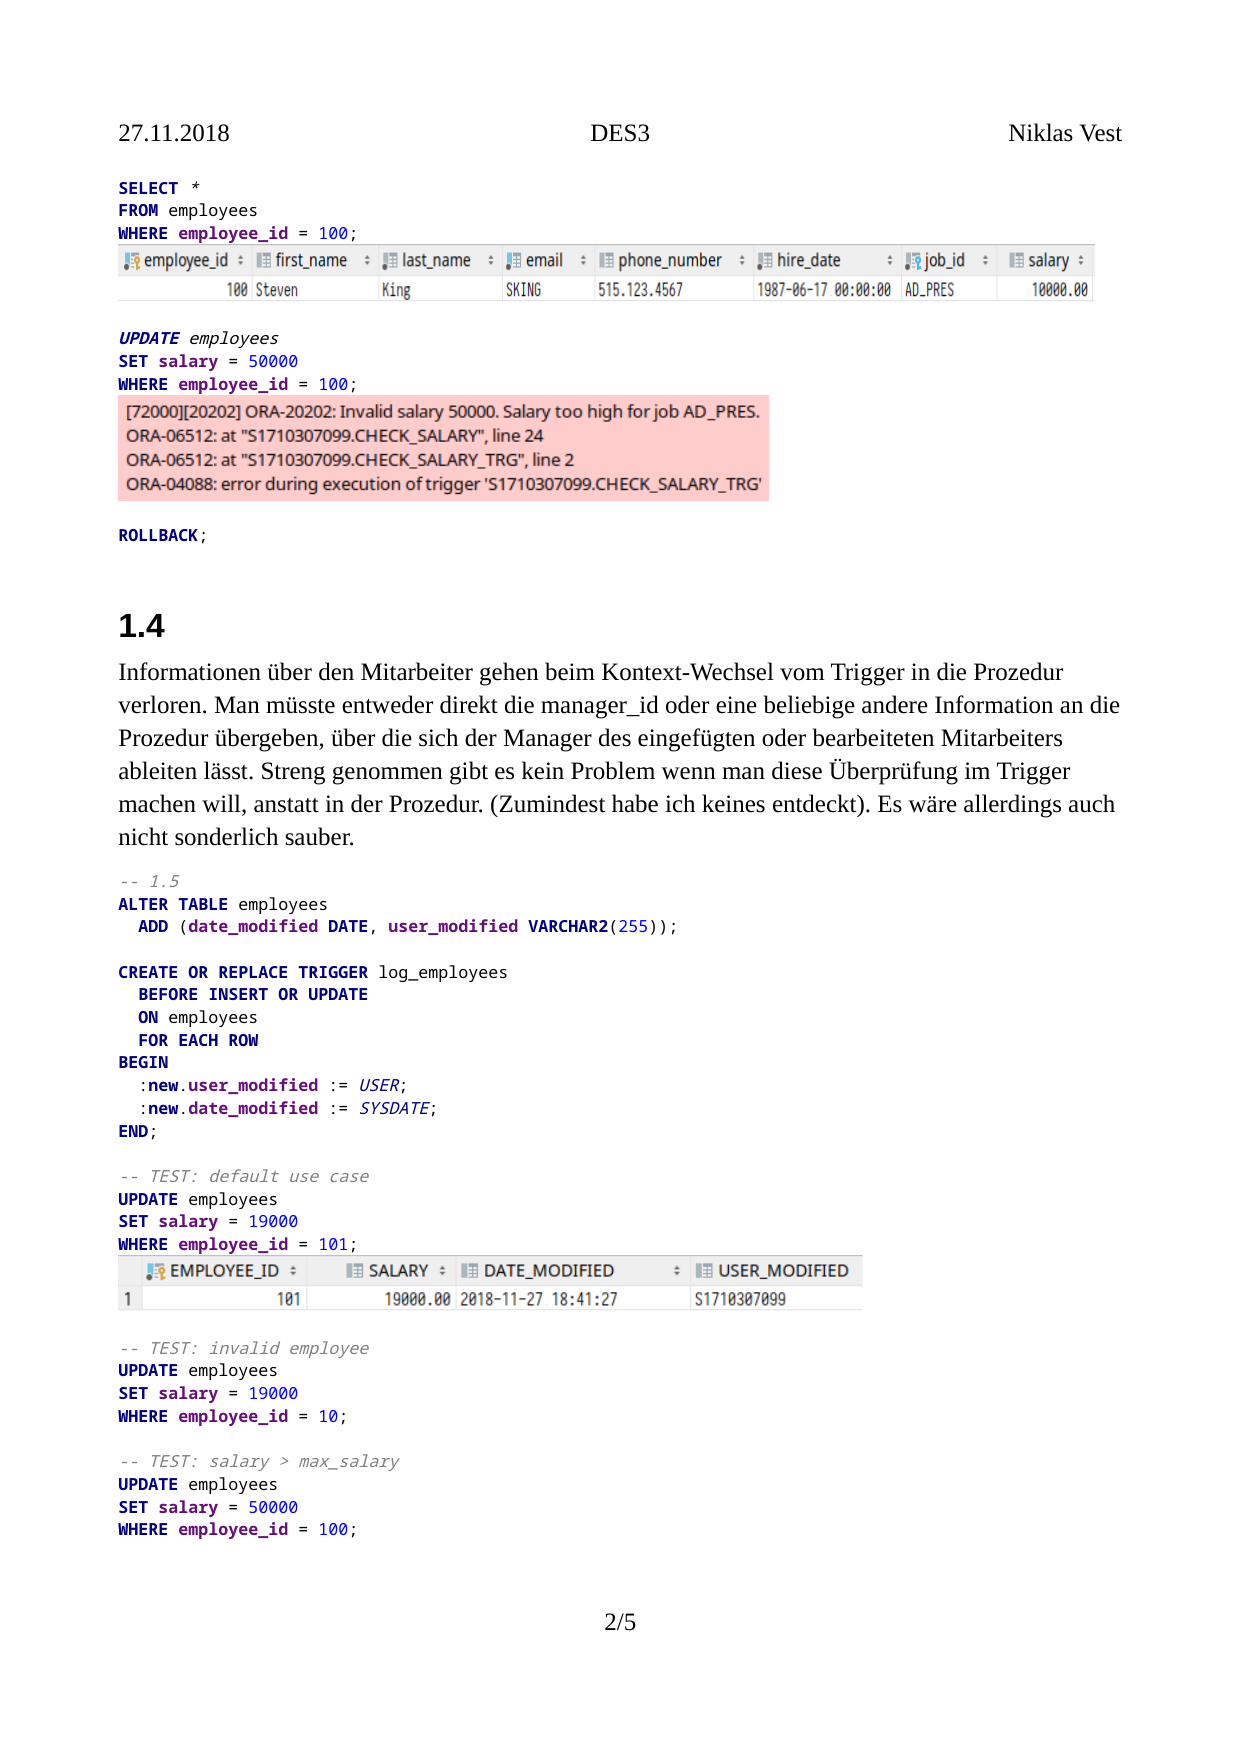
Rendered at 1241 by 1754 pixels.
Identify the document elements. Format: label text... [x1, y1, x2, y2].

text UPDATE employees [118, 1187, 1122, 1210]
text BEGIN [118, 1051, 1122, 1074]
text -- TEST: default use case [118, 1165, 1122, 1187]
text SET salary = 50000 [118, 1495, 1122, 1518]
picture [118, 244, 1096, 305]
picture [118, 395, 769, 501]
picture [118, 1255, 863, 1314]
text BEFORE INSERT OR UPDATE [118, 983, 1122, 1006]
text UPDATE employees [118, 1359, 1122, 1382]
text Informationen über den Mitarbeiter gehen beim Kontext-Wechsel vom Trigger in die Prozedur verloren. Man müsste entweder direkt die manager_id oder eine beliebige andere Information an die Prozedur übergeben, über die sich der Manager des eingefügten oder bearbeiteten Mitarbeiters ableiten lässt. Streng genommen gibt es kein Problem wenn man diese Überprüfung im Trigger machen will, anstatt in der Prozedur. (Zumindest habe ich keines entdeckt). Es wäre allerdings auch nicht sonderlich sauber. [118, 657, 1122, 851]
text -- TEST: salary > max_salary [118, 1450, 1122, 1472]
text FROM employees [118, 199, 1122, 222]
text :new.date_modified := SYSDATE; [118, 1097, 1122, 1119]
text WHERE employee_id = 100; [118, 1518, 1122, 1541]
text SET salary = 50000 [118, 350, 1122, 372]
text UPDATE employees [118, 1472, 1122, 1495]
subtitle 1.4 [118, 606, 1122, 645]
text -- 1.5 [118, 869, 1122, 892]
text WHERE employee_id = 100; [118, 222, 1122, 244]
text ROLLBACK; [118, 523, 1122, 546]
text SET salary = 19000 [118, 1382, 1122, 1404]
text WHERE employee_id = 101; [118, 1233, 1122, 1256]
text :new.user_modified := USER; [118, 1074, 1122, 1097]
text FOR EACH ROW [118, 1028, 1122, 1051]
text ADD (date_modified DATE, user_modified VARCHAR2(255)); [118, 915, 1122, 938]
text WHERE employee_id = 100; [118, 372, 1122, 395]
text SET salary = 19000 [118, 1210, 1122, 1233]
text WHERE employee_id = 10; [118, 1404, 1122, 1427]
text UPDATE employees [118, 327, 1122, 350]
text -- TEST: invalid employee [118, 1336, 1122, 1359]
text CREATE OR REPLACE TRIGGER log_employees [118, 960, 1122, 983]
text END; [118, 1119, 1122, 1142]
text SELECT * [118, 176, 1122, 199]
text ALTER TABLE employees [118, 892, 1122, 915]
text ON employees [118, 1006, 1122, 1028]
